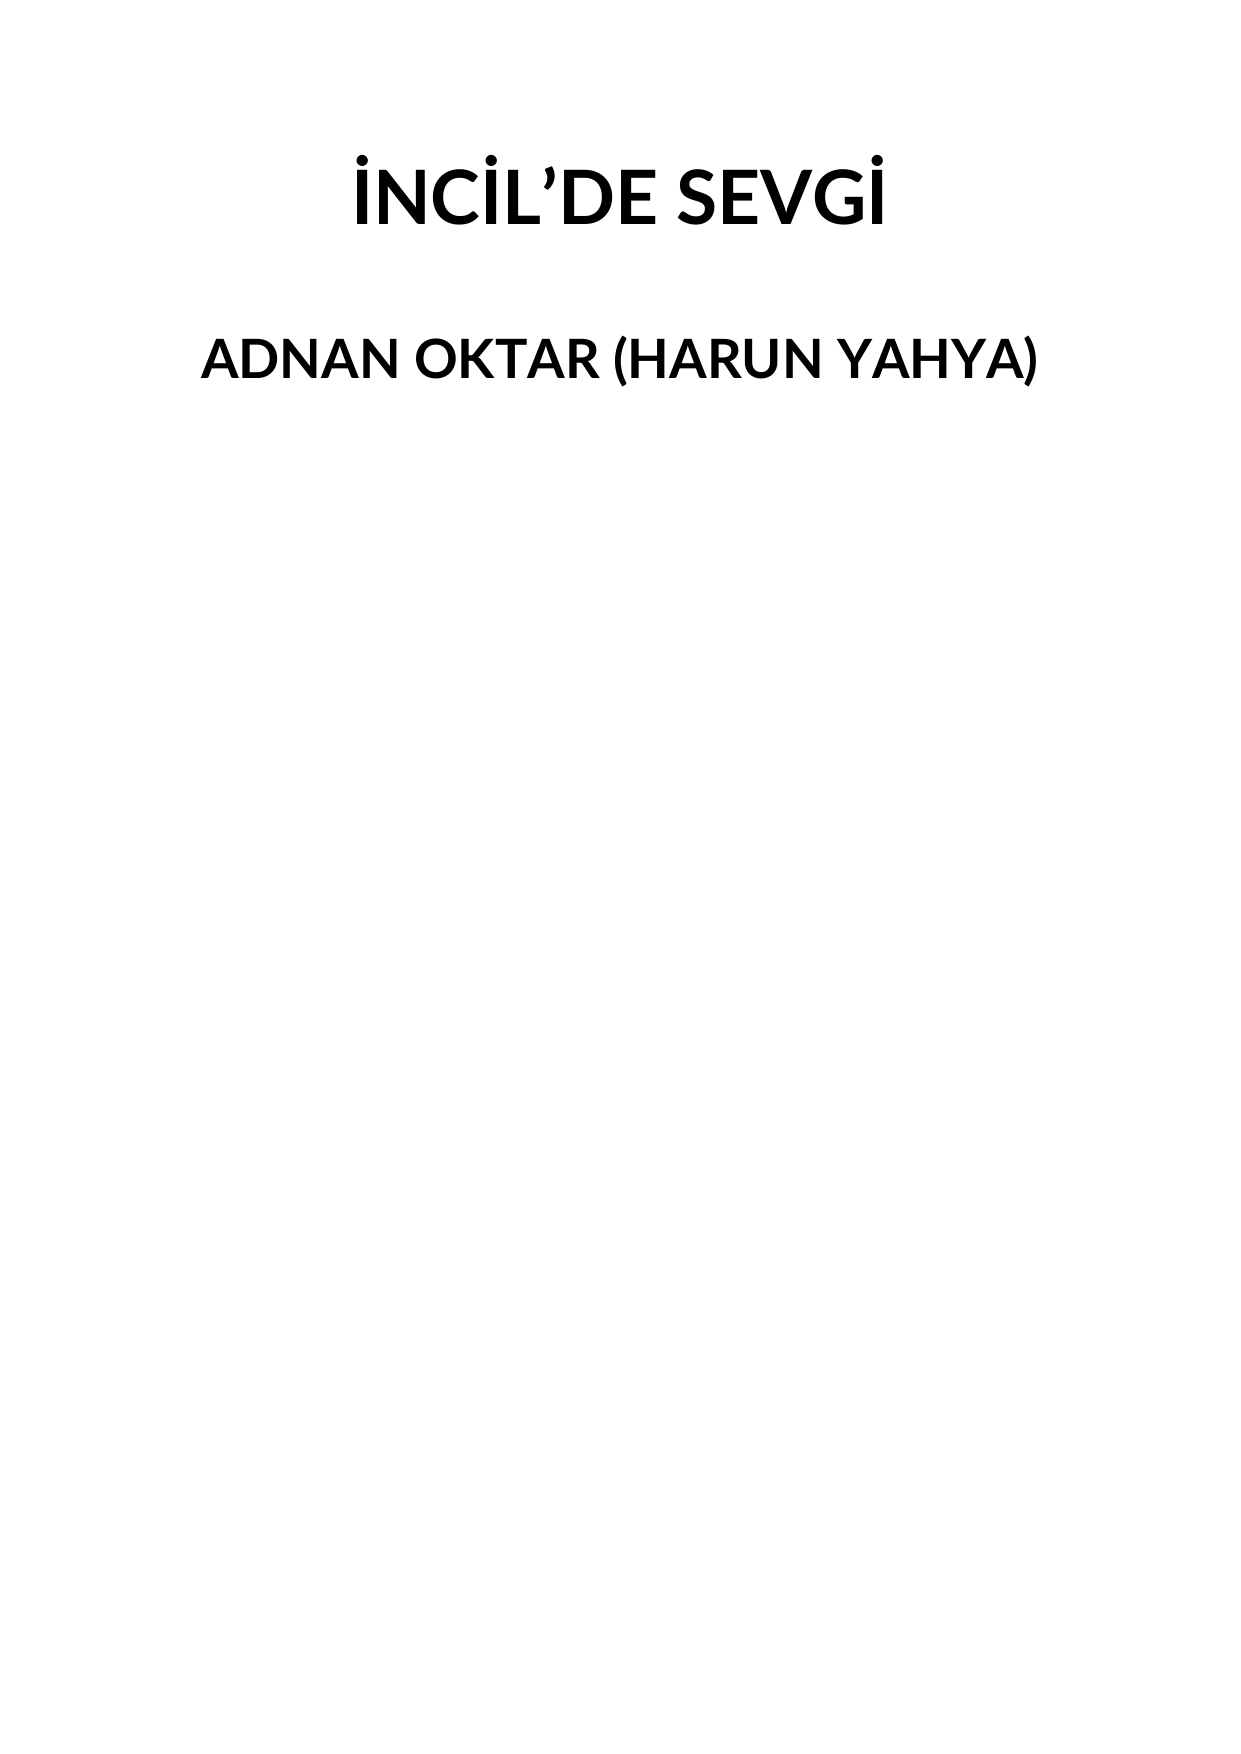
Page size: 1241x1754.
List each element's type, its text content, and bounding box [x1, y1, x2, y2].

subtitle İNCİL’DE SEVGİ [75, 150, 1165, 240]
text ADNAN OKTAR (HARUN YAHYA) [75, 325, 1165, 390]
